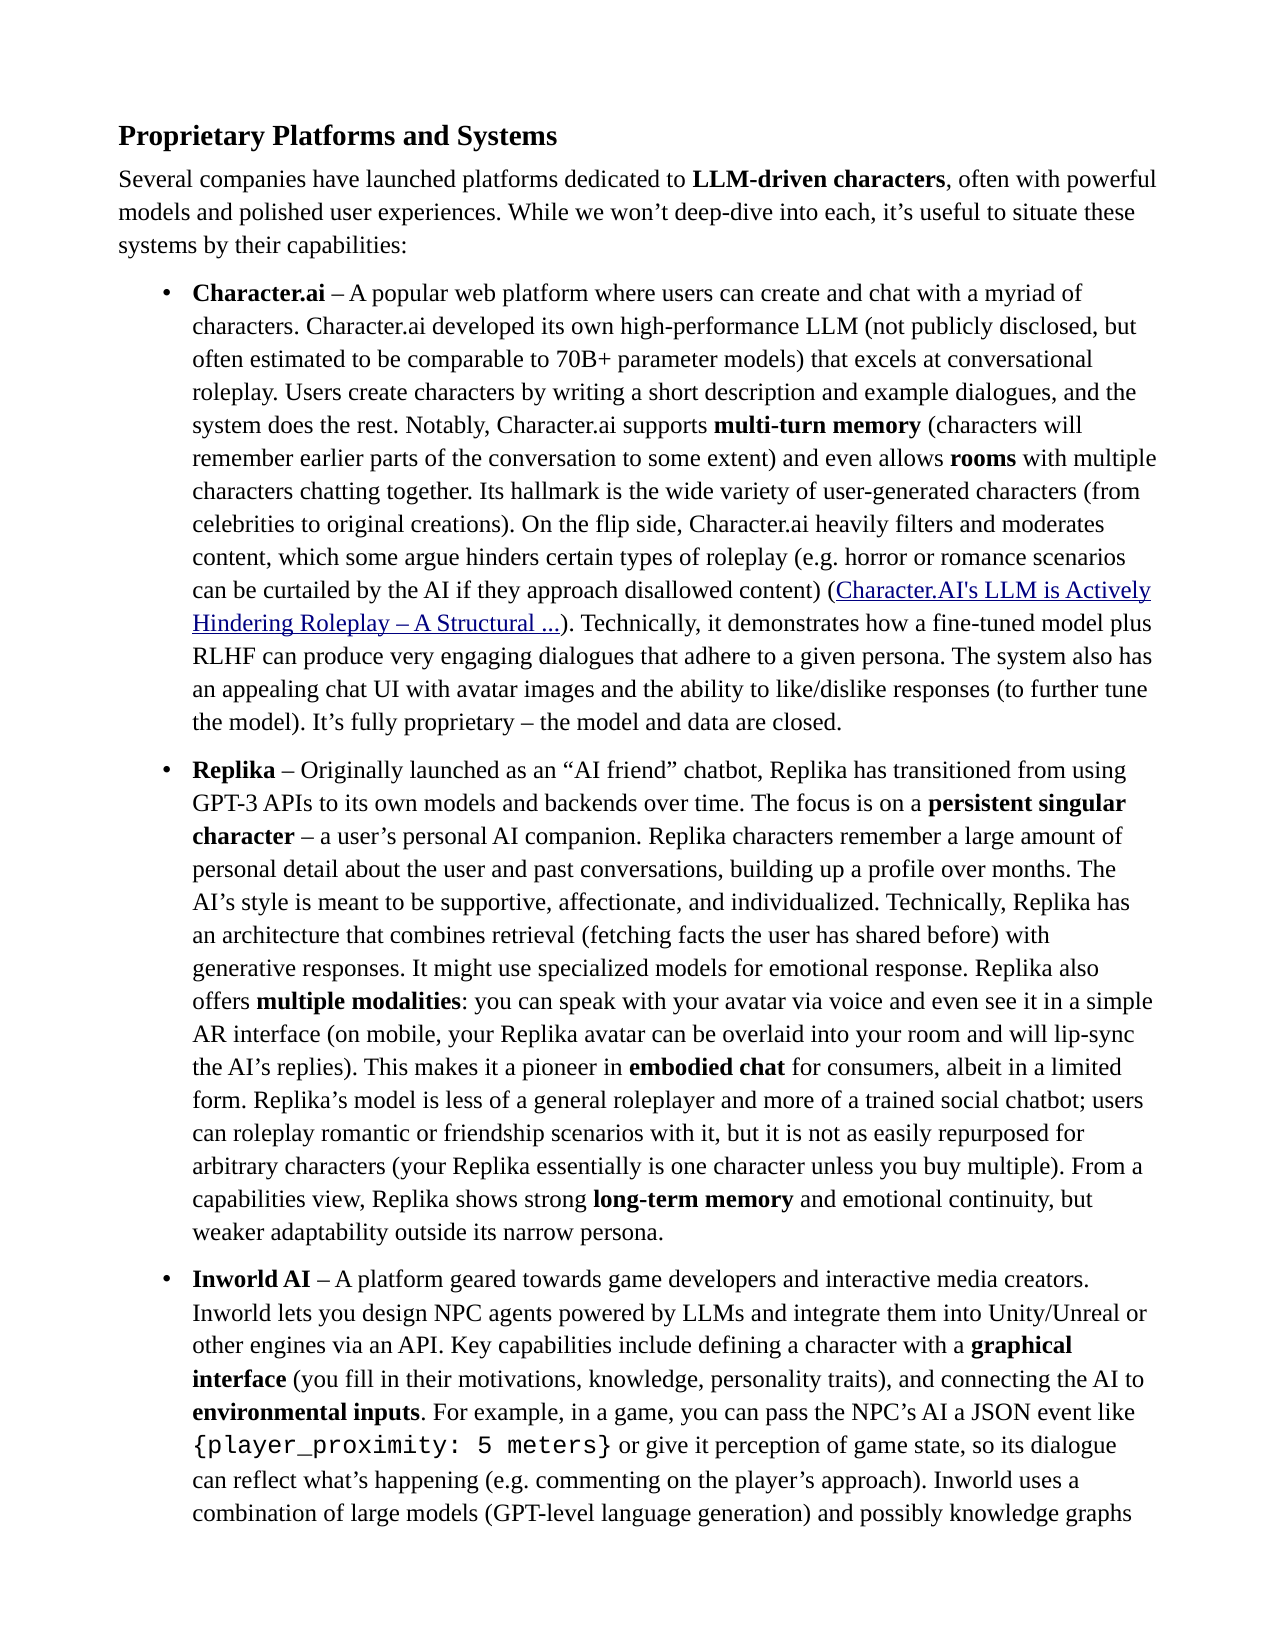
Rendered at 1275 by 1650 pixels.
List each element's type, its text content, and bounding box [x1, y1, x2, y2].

list Character.ai – A popular web platform where users can create and chat with a myriad of characters. Character.ai developed its own high-performance LLM (not publicly disclosed, but often estimated to be comparable to 70B+ parameter models) that excels at conversational roleplay. Users create characters by writing a short description and example dialogues, and the system does the rest. Notably, Character.ai supports multi-turn memory (characters will remember earlier parts of the conversation to some extent) and even allows rooms with multiple characters chatting together. Its hallmark is the wide variety of user-generated characters (from celebrities to original creations). On the flip side, Character.ai heavily filters and moderates content, which some argue hinders certain types of roleplay (e.g. horror or romance scenarios can be curtailed by the AI if they approach disallowed content) (Character.AI's LLM is Actively Hindering Roleplay – A Structural ...). Technically, it demonstrates how a fine-tuned model plus RLHF can produce very engaging dialogues that adhere to a given persona. The system also has an appealing chat UI with avatar images and the ability to like/dislike responses (to further tune the model). It’s fully proprietary – the model and data are closed. [162, 278, 1157, 736]
list Inworld AI – A platform geared towards game developers and interactive media creators. Inworld lets you design NPC agents powered by LLMs and integrate them into Unity/Unreal or other engines via an API. Key capabilities include defining a character with a graphical interface (you fill in their motivations, knowledge, personality traits), and connecting the AI to environmental inputs. For example, in a game, you can pass the NPC’s AI a JSON event like {player_proximity: 5 meters} or give it perception of game state, so its dialogue can reflect what’s happening (e.g. commenting on the player’s approach). Inworld uses a combination of large models (GPT-level language generation) and possibly knowledge graphs [162, 1264, 1157, 1527]
list Replika – Originally launched as an “AI friend” chatbot, Replika has transitioned from using GPT-3 APIs to its own models and backends over time. The focus is on a persistent singular character – a user’s personal AI companion. Replika characters remember a large amount of personal detail about the user and past conversations, building up a profile over months. The AI’s style is meant to be supportive, affectionate, and individualized. Technically, Replika has an architecture that combines retrieval (fetching facts the user has shared before) with generative responses. It might use specialized models for emotional response. Replika also offers multiple modalities: you can speak with your avatar via voice and even see it in a simple AR interface (on mobile, your Replika avatar can be overlaid into your room and will lip-sync the AI’s replies). This makes it a pioneer in embodied chat for consumers, albeit in a limited form. Replika’s model is less of a general roleplayer and more of a trained social chatbot; users can roleplay romantic or friendship scenarios with it, but it is not as easily repurposed for arbitrary characters (your Replika essentially is one character unless you buy multiple). From a capabilities view, Replika shows strong long-term memory and emotional continuity, but weaker adaptability outside its narrow persona. [162, 755, 1157, 1246]
subtitle Proprietary Platforms and Systems [118, 118, 1157, 152]
text Several companies have launched platforms dedicated to LLM-driven characters, often with powerful models and polished user experiences. While we won’t deep-dive into each, it’s useful to situate these systems by their capabilities: [118, 164, 1157, 259]
